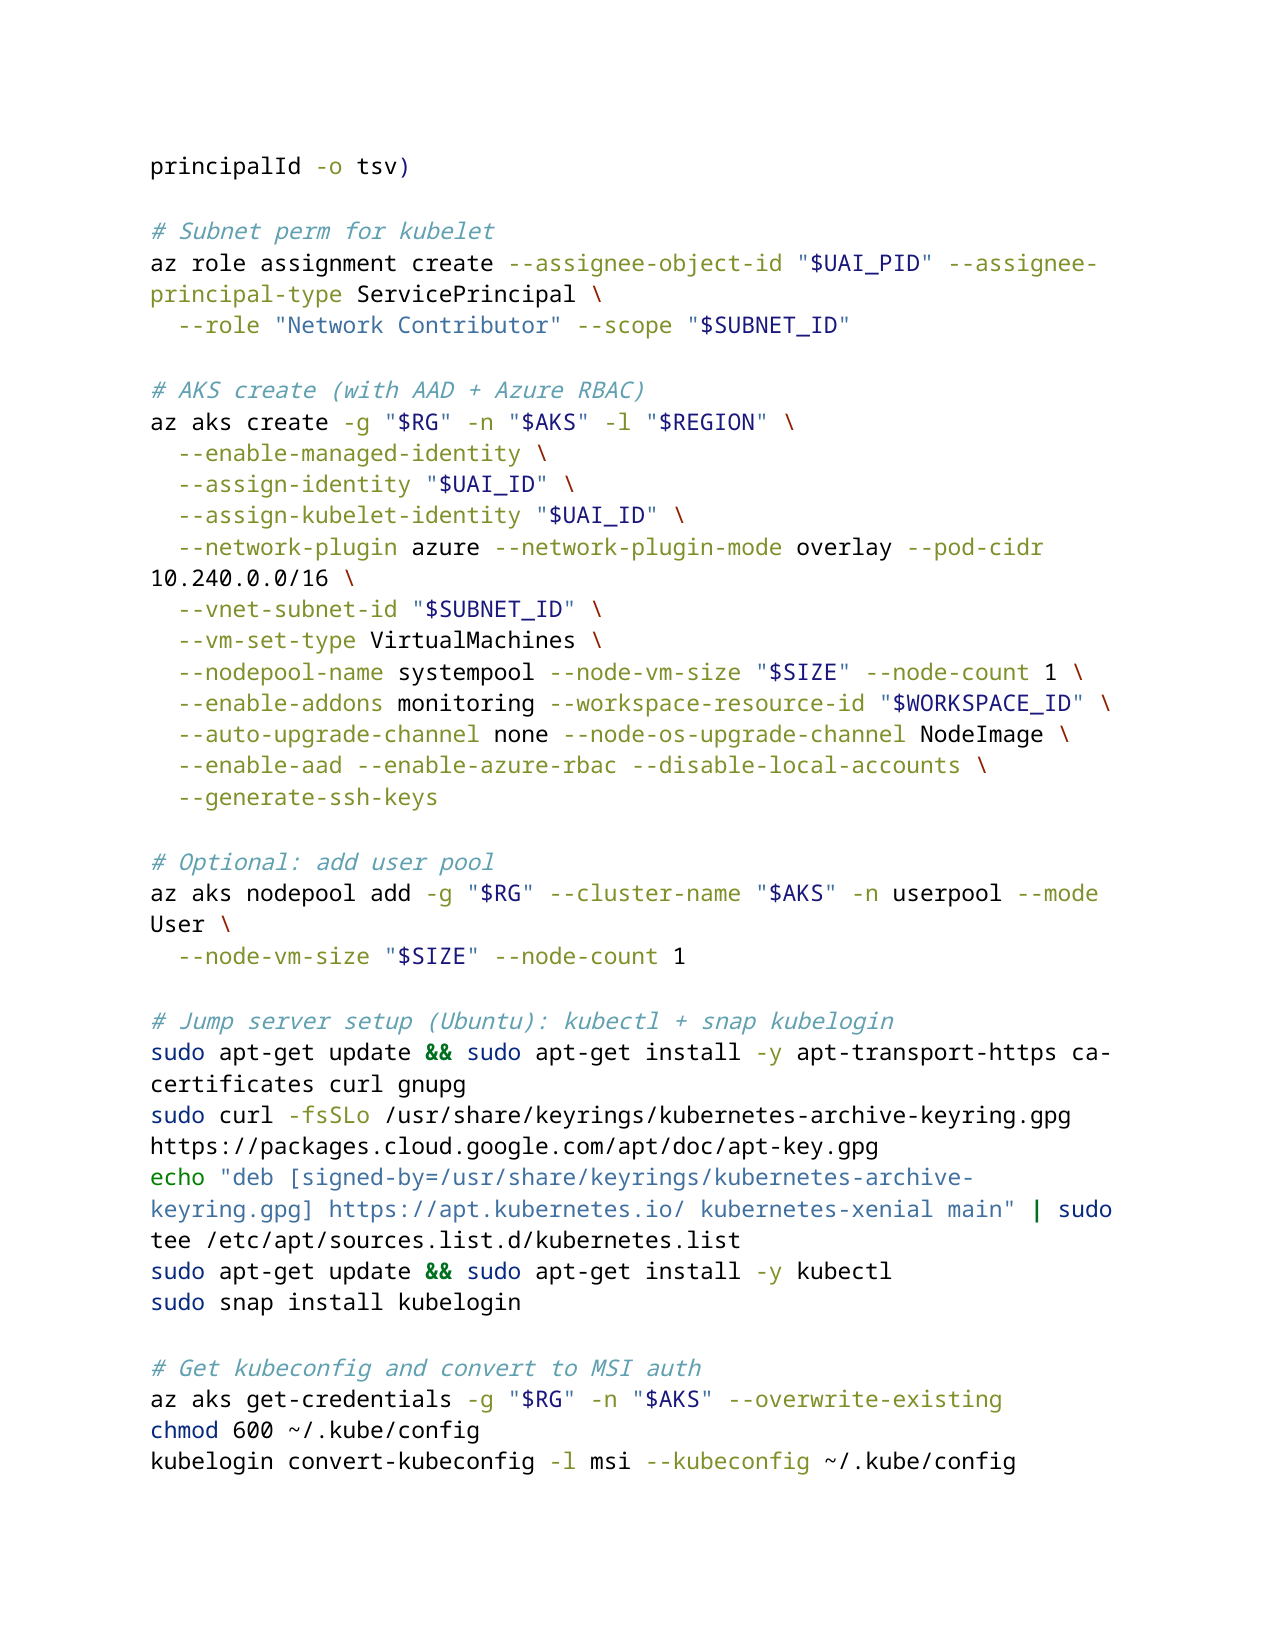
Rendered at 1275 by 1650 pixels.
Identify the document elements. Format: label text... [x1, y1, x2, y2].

text principalId -o tsv) # Subnet perm for kubelet az role assignment create --assignee-object-id "$UAI_PID" --assignee-principal-type ServicePrincipal \ --role "Network Contributor" --scope "$SUBNET_ID" # AKS create (with AAD + Azure RBAC) az aks create -g "$RG" -n "$AKS" -l "$REGION" \ --enable-managed-identity \ --assign-identity "$UAI_ID" \ --assign-kubelet-identity "$UAI_ID" \ --network-plugin azure --network-plugin-mode overlay --pod-cidr 10.240.0.0/16 \ --vnet-subnet-id "$SUBNET_ID" \ --vm-set-type VirtualMachines \ --nodepool-name systempool --node-vm-size "$SIZE" --node-count 1 \ --enable-addons monitoring --workspace-resource-id "$WORKSPACE_ID" \ --auto-upgrade-channel none --node-os-upgrade-channel NodeImage \ --enable-aad --enable-azure-rbac --disable-local-accounts \ --generate-ssh-keys # Optional: add user pool az aks nodepool add -g "$RG" --cluster-name "$AKS" -n userpool --mode User \ --node-vm-size "$SIZE" --node-count 1 # Jump server setup (Ubuntu): kubectl + snap kubelogin sudo apt-get update && sudo apt-get install -y apt-transport-https ca-certificates curl gnupg sudo curl -fsSLo /usr/share/keyrings/kubernetes-archive-keyring.gpg https://packages.cloud.google.com/apt/doc/apt-key.gpg echo "deb [signed-by=/usr/share/keyrings/kubernetes-archive-keyring.gpg] https://apt.kubernetes.io/ kubernetes-xenial main" | sudo tee /etc/apt/sources.list.d/kubernetes.list sudo apt-get update && sudo apt-get install -y kubectl sudo snap install kubelogin # Get kubeconfig and convert to MSI auth az aks get-credentials -g "$RG" -n "$AKS" --overwrite-existing chmod 600 ~/.kube/config kubelogin convert-kubeconfig -l msi --kubeconfig ~/.kube/config [150, 150, 1125, 1477]
